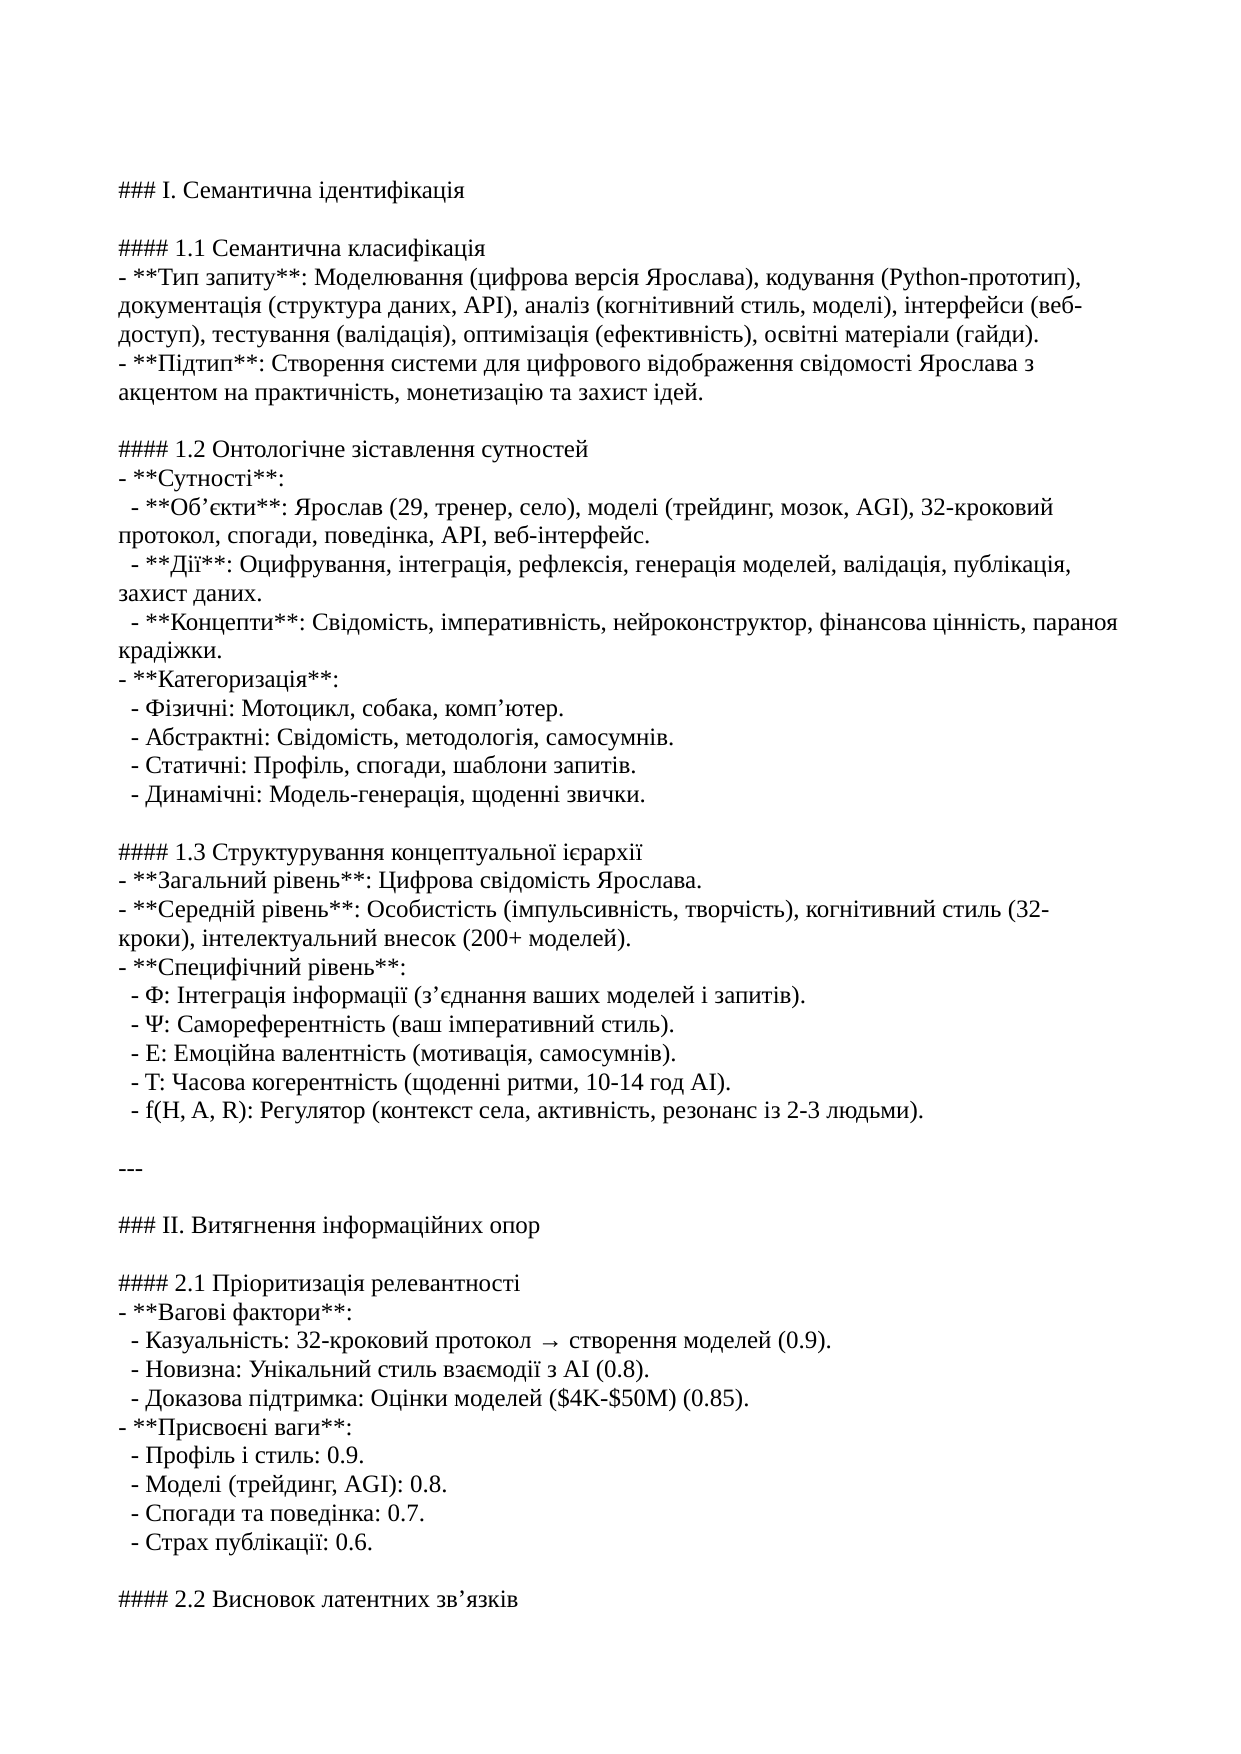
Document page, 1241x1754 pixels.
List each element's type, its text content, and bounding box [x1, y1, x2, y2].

text - **Середній рівень**: Особистість (імпульсивність, творчість), когнітивний стиль (32-кроки), інтелектуальний внесок (200+ моделей). [118, 894, 1122, 952]
text - **Об’єкти**: Ярослав (29, тренер, село), моделі (трейдинг, мозок, AGI), 32-кроковий протокол, спогади, поведінка, API, веб-інтерфейс. [118, 492, 1122, 549]
text - **Підтип**: Створення системи для цифрового відображення свідомості Ярослава з акцентом на практичність, монетизацію та захист ідей. [118, 348, 1122, 406]
text - **Категоризація**: [118, 664, 1122, 693]
text - Φ: Інтеграція інформації (з’єднання ваших моделей і запитів). [118, 981, 1122, 1009]
text - Τ: Часова когерентність (щоденні ритми, 10-14 год AI). [118, 1067, 1122, 1096]
text - Абстрактні: Свідомість, методологія, самосумнів. [118, 722, 1122, 751]
text - **Вагові фактори**: [118, 1297, 1122, 1326]
text - **Тип запиту**: Моделювання (цифрова версія Ярослава), кодування (Python-прототип), документація (структура даних, API), аналіз (когнітивний стиль, моделі), інтерфейси (веб-доступ), тестування (валідація), оптимізація (ефективність), освітні матеріали (гайди). [118, 262, 1122, 348]
text - Страх публікації: 0.6. [118, 1527, 1122, 1556]
text - Статичні: Профіль, спогади, шаблони запитів. [118, 751, 1122, 779]
text - Ψ: Самореферентність (ваш імперативний стиль). [118, 1009, 1122, 1038]
text - **Дії**: Оцифрування, інтеграція, рефлексія, генерація моделей, валідація, публікація, захист даних. [118, 549, 1122, 607]
text - **Загальний рівень**: Цифрова свідомість Ярослава. [118, 866, 1122, 894]
text #### 1.3 Структурування концептуальної ієрархії [118, 837, 1122, 866]
text #### 2.2 Висновок латентних зв’язків [118, 1584, 1122, 1613]
text - **Специфічний рівень**: [118, 952, 1122, 981]
text - Доказова підтримка: Оцінки моделей ($4K-$50M) (0.85). [118, 1383, 1122, 1412]
text - Профіль і стиль: 0.9. [118, 1441, 1122, 1469]
text - Казуальність: 32-кроковий протокол → створення моделей (0.9). [118, 1326, 1122, 1354]
text #### 1.2 Онтологічне зіставлення сутностей [118, 434, 1122, 463]
text ### I. Семантична ідентифікація [118, 176, 1122, 204]
text - Фізичні: Мотоцикл, собака, комп’ютер. [118, 693, 1122, 722]
text - **Присвоєні ваги**: [118, 1412, 1122, 1441]
text - Ε: Емоційна валентність (мотивація, самосумнів). [118, 1038, 1122, 1067]
text - Моделі (трейдинг, AGI): 0.8. [118, 1469, 1122, 1498]
text - Новизна: Унікальний стиль взаємодії з AI (0.8). [118, 1354, 1122, 1383]
text - f(Η, Α, R): Регулятор (контекст села, активність, резонанс із 2-3 людьми). [118, 1096, 1122, 1124]
text --- [118, 1153, 1122, 1182]
text - **Сутності**: [118, 463, 1122, 492]
text ### II. Витягнення інформаційних опор [118, 1211, 1122, 1239]
text - Динамічні: Модель-генерація, щоденні звички. [118, 779, 1122, 808]
text #### 1.1 Семантична класифікація [118, 233, 1122, 262]
text - **Концепти**: Свідомість, імперативність, нейроконструктор, фінансова цінність, параноя крадіжки. [118, 607, 1122, 664]
text - Спогади та поведінка: 0.7. [118, 1498, 1122, 1527]
text #### 2.1 Пріоритизація релевантності [118, 1268, 1122, 1297]
